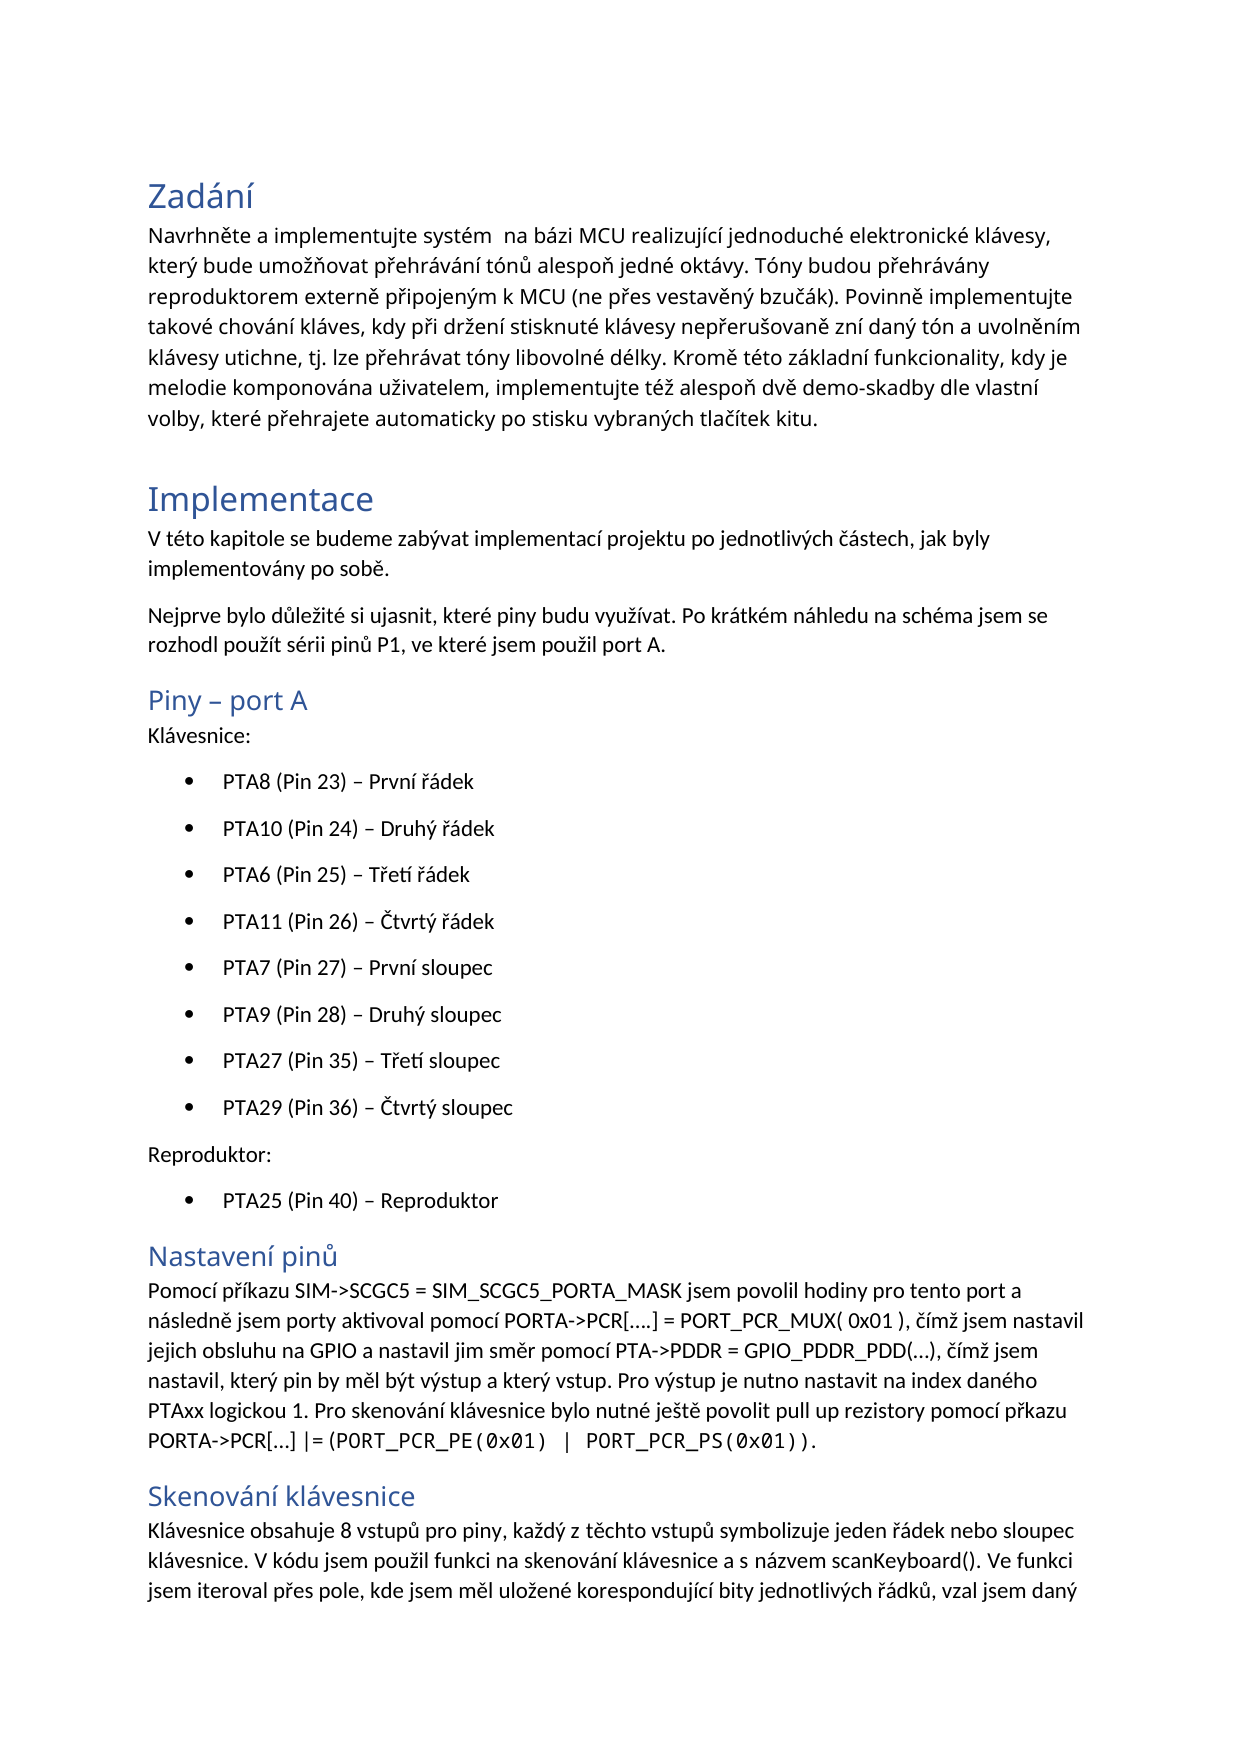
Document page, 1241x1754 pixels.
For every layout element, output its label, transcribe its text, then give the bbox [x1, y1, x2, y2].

text Pomocí příkazu SIM->SCGC5 = SIM_SCGC5_PORTA_MASK jsem povolil hodiny pro tento port a následně jsem porty aktivoval pomocí PORTA->PCR[….] = PORT_PCR_MUX( 0x01 ), čímž jsem nastavil jejich obsluhu na GPIO a nastavil jim směr pomocí PTA->PDDR = GPIO_PDDR_PDD(…), čímž jsem nastavil, který pin by měl být výstup a který vstup. Pro výstup je nutno nastavit na index daného PTAxx logickou 1. Pro skenování klávesnice bylo nutné ještě povolit pull up rezistory pomocí přkazu PORTA->PCR[…] |= (PORT_PCR_PE(0x01) | PORT_PCR_PS(0x01)). [148, 1276, 1093, 1454]
list PTA6 (Pin 25) – Třetí řádek [185, 860, 1093, 888]
subtitle Nastavení pinů [148, 1237, 1093, 1274]
subtitle Piny – port A [148, 681, 1093, 718]
list PTA25 (Pin 40) – Reproduktor [185, 1186, 1093, 1214]
list PTA29 (Pin 36) – Čtvrtý sloupec [185, 1093, 1093, 1121]
list PTA9 (Pin 28) – Druhý sloupec [185, 1000, 1093, 1028]
text Nejprve bylo důležité si ujasnit, které piny budu využívat. Po krátkém náhledu na schéma jsem se rozhodl použít sérii pinů P1, ve které jsem použil port A. [148, 601, 1093, 659]
subtitle Zadání [148, 173, 1093, 218]
subtitle Implementace [148, 476, 1093, 521]
text Reproduktor: [148, 1140, 1093, 1168]
list PTA8 (Pin 23) – První řádek [185, 767, 1093, 795]
text Klávesnice obsahuje 8 vstupů pro piny, každý z těchto vstupů symbolizuje jeden řádek nebo sloupec klávesnice. V kódu jsem použil funkci na skenování klávesnice a s názvem scanKeyboard(). Ve funkci jsem iteroval přes pole, kde jsem měl uložené korespondující bity jednotlivých řádků, vzal jsem daný [148, 1517, 1093, 1604]
text Klávesnice: [148, 721, 1093, 749]
list PTA27 (Pin 35) – Třetí sloupec [185, 1047, 1093, 1075]
list PTA11 (Pin 26) – Čtvrtý řádek [185, 907, 1093, 935]
text V této kapitole se budeme zabývat implementací projektu po jednotlivých částech, jak byly implementovány po sobě. [148, 524, 1093, 582]
text Navrhněte a implementujte systém na bázi MCU realizující jednoduché elektronické klávesy, který bude umožňovat přehrávání tónů alespoň jedné oktávy. Tóny budou přehrávány reproduktorem externě připojeným k MCU (ne přes vestavěný bzučák). Povinně implementujte takové chování kláves, kdy při držení stisknuté klávesy nepřerušovaně zní daný tón a uvolněním klávesy utichne, tj. lze přehrávat tóny libovolné délky. Kromě této základní funkcionality, kdy je melodie komponována uživatelem, implementujte též alespoň dvě demo-skadby dle vlastní volby, které přehrajete automaticky po stisku vybraných tlačítek kitu. [148, 221, 1093, 432]
subtitle Skenování klávesnice [148, 1477, 1093, 1514]
list PTA10 (Pin 24) – Druhý řádek [185, 814, 1093, 842]
list PTA7 (Pin 27) – První sloupec [185, 953, 1093, 982]
